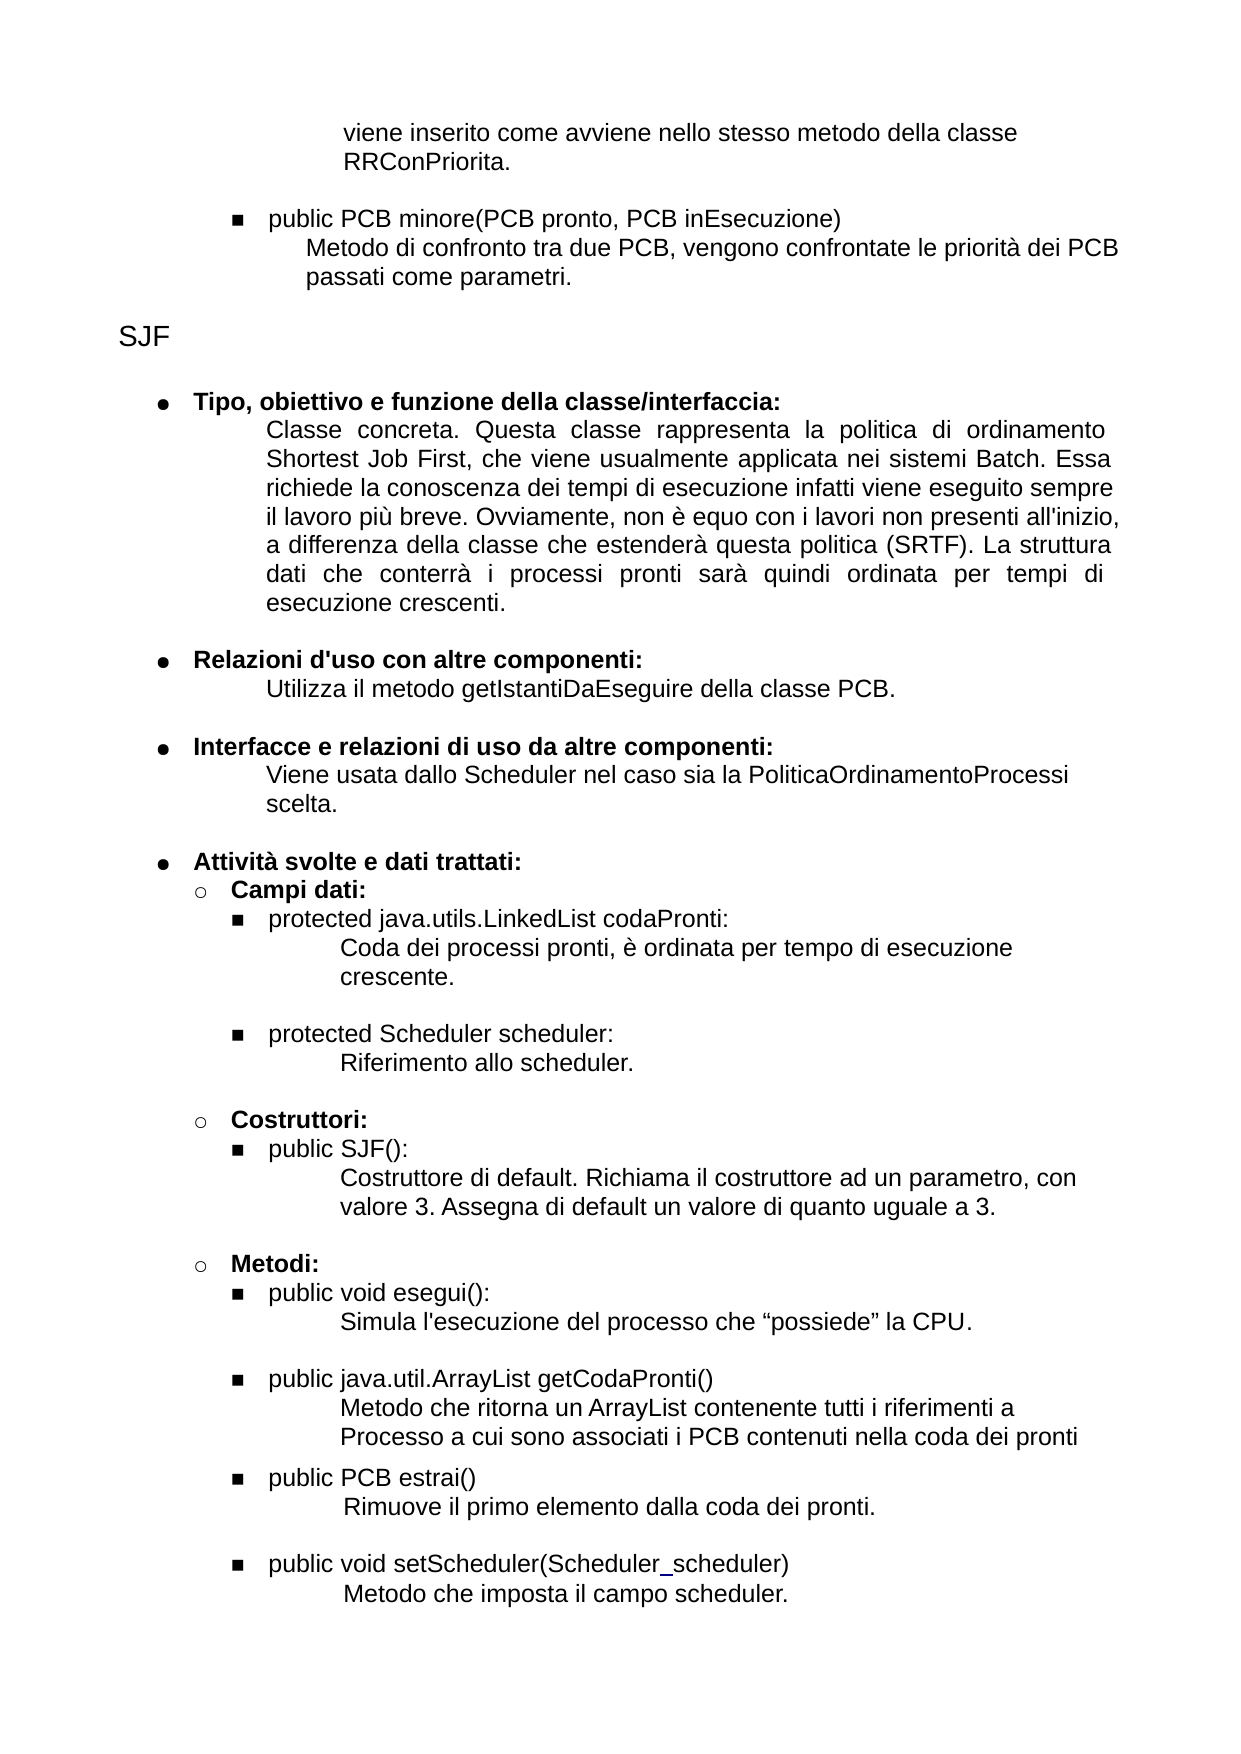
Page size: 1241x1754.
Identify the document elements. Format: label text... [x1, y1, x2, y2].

list public PCB minore(PCB pronto, PCB inEsecuzione) [231, 204, 1122, 233]
list Metodi: [193, 1249, 1122, 1278]
list public void setScheduler(Scheduler scheduler) [231, 1549, 1122, 1578]
list Utilizza il metodo getIstantiDaEseguire della classe PCB. [156, 674, 1122, 703]
text Costruttore di default. Richiama il costruttore ad un parametro, con valore 3. Assegna di default un valore di quanto uguale a 3. [118, 1163, 1122, 1220]
list protected Scheduler scheduler: [231, 1019, 1122, 1048]
list Costruttori: [193, 1105, 1122, 1134]
list public java.util.ArrayList getCodaPronti() [231, 1364, 1122, 1393]
text Simula l'esecuzione del processo che “possiede” la CPU. [118, 1306, 1122, 1335]
list Interfacce e relazioni di uso da altre componenti: [156, 731, 1122, 760]
list Rimuove il primo elemento dalla coda dei pronti. [306, 1491, 1122, 1520]
list protected java.utils.LinkedList codaPronti: [231, 904, 1122, 933]
list Metodo che imposta il campo scheduler. [306, 1578, 1122, 1607]
list Campi dati: [193, 875, 1122, 904]
list Relazioni d'uso con altre componenti: [156, 645, 1122, 674]
text Metodo che ritorna un ArrayList contenente tutti i riferimenti a Processo a cui sono associati i PCB contenuti nella coda dei pronti [118, 1393, 1122, 1450]
list public void esegui(): [231, 1278, 1122, 1306]
list viene inserito come avviene nello stesso metodo della classe RRConPriorita. [306, 118, 1122, 176]
list Metodo di confronto tra due PCB, vengono confrontate le priorità dei PCB passati come parametri. [268, 233, 1122, 291]
list public SJF(): [231, 1134, 1122, 1163]
text Coda dei processi pronti, è ordinata per tempo di esecuzione crescente. [118, 933, 1122, 990]
text Riferimento allo scheduler. [118, 1048, 1122, 1076]
list Attività svolte e dati trattati: [156, 846, 1122, 875]
list Tipo, obiettivo e funzione della classe/interfaccia: [156, 386, 1122, 415]
list Classe concreta. Questa classe rappresenta la politica di ordinamento Shortest Job First, che viene usualmente applicata nei sistemi Batch. Essa richiede la conoscenza dei tempi di esecuzione infatti viene eseguito sempre il lavoro più breve. Ovviamente, non è equo con i lavori non presenti all'inizio, a differenza della classe che estenderà questa politica (SRTF). La struttura dati che conterrà i processi pronti sarà quindi ordinata per tempi di esecuzione crescenti. [156, 415, 1122, 616]
list public PCB estrai() [231, 1463, 1122, 1491]
text SJF [118, 319, 1122, 353]
list Viene usata dallo Scheduler nel caso sia la PoliticaOrdinamentoProcessi scelta. [156, 760, 1122, 818]
